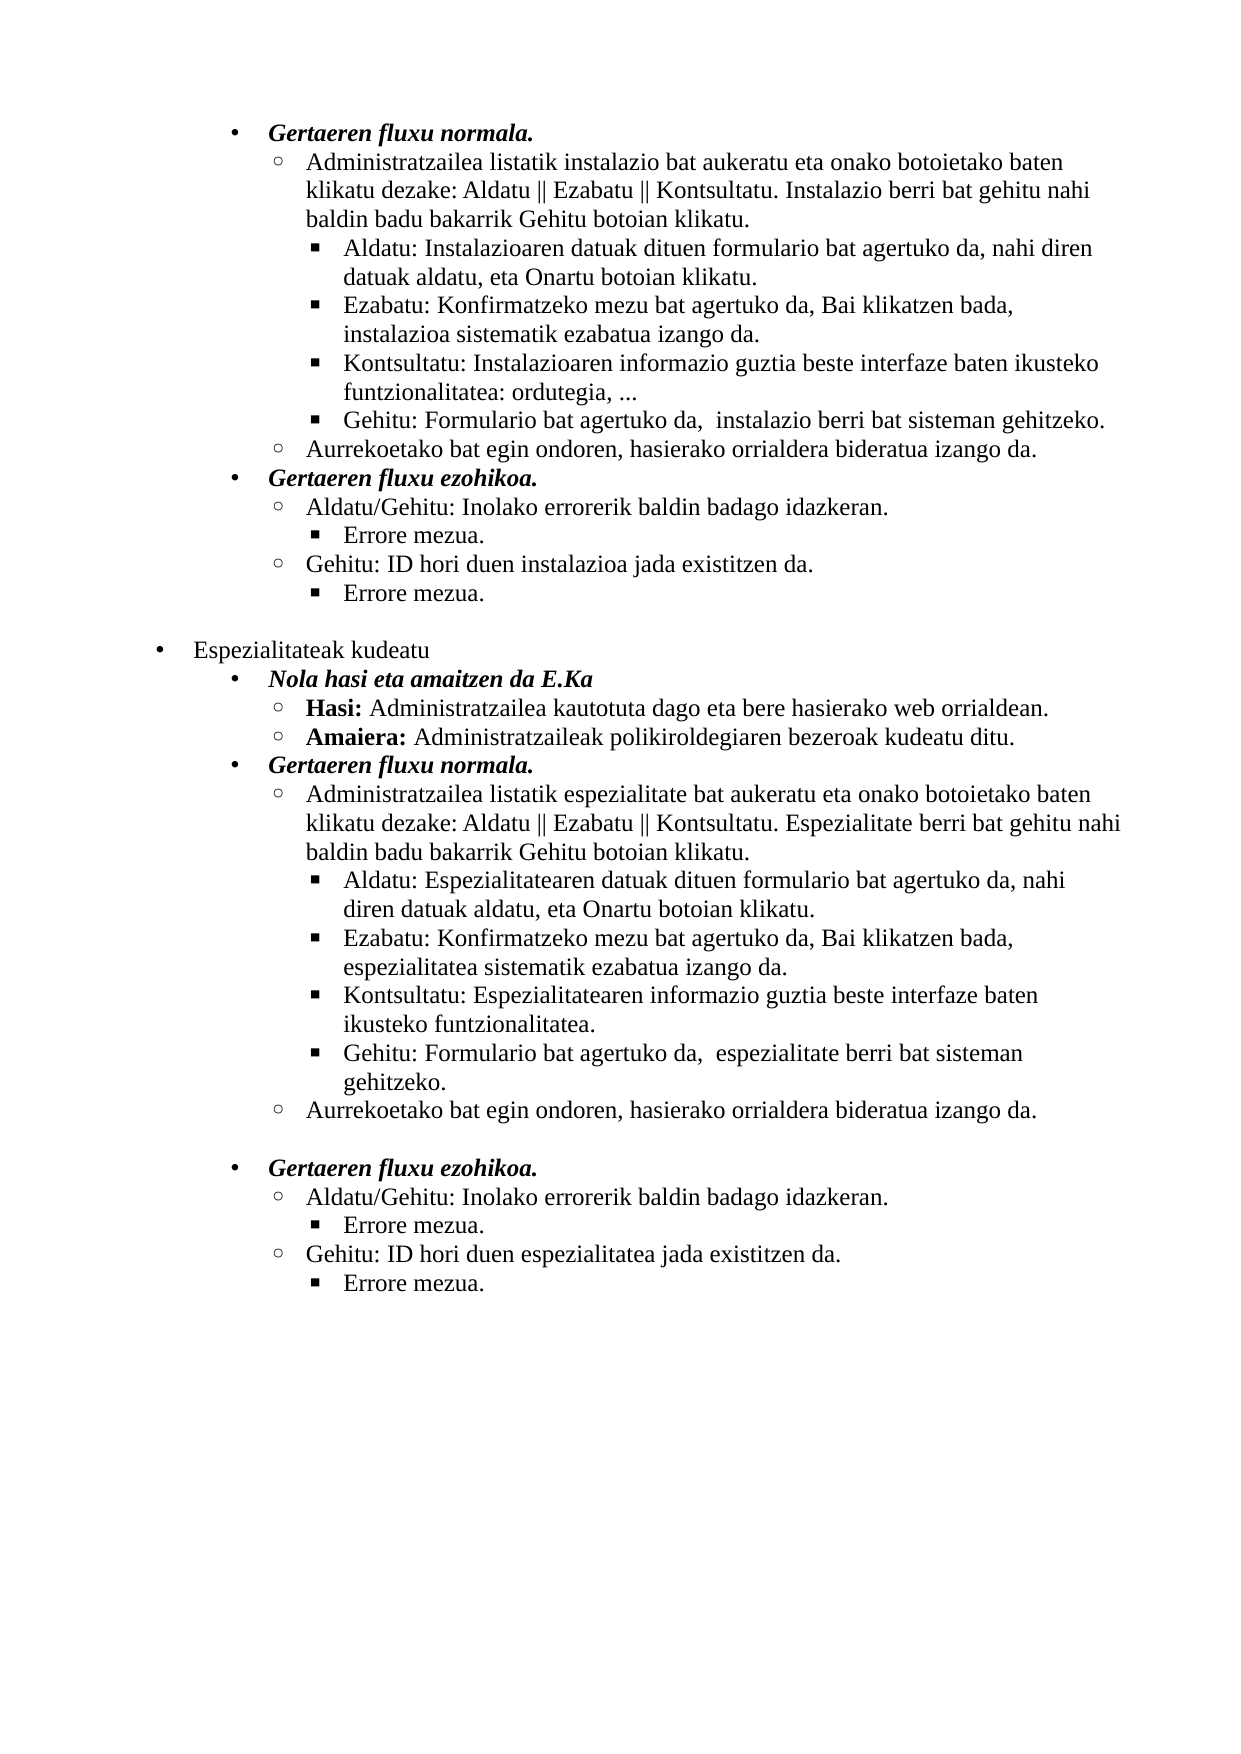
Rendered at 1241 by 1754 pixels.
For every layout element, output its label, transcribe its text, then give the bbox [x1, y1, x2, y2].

list Ezabatu: Konfirmatzeko mezu bat agertuko da, Bai klikatzen bada, instalazioa sistematik ezabatua izango da. [306, 291, 1122, 348]
list Gertaeren fluxu normala. [231, 118, 1122, 147]
list Hasi: Administratzailea kautotuta dago eta bere hasierako web orrialdean. [268, 693, 1122, 722]
list Kontsultatu: Instalazioaren informazio guztia beste interfaze baten ikusteko funtzionalitatea: ordutegia, ... [306, 348, 1122, 406]
list Espezialitateak kudeatu [156, 636, 1122, 664]
list Gertaeren fluxu ezohikoa. [231, 463, 1122, 492]
list Aldatu: Instalazioaren datuak dituen formulario bat agertuko da, nahi diren datuak aldatu, eta Onartu botoian klikatu. [306, 233, 1122, 291]
list Ezabatu: Konfirmatzeko mezu bat agertuko da, Bai klikatzen bada, espezialitatea sistematik ezabatua izango da. [306, 923, 1122, 981]
list Errore mezua. [306, 521, 1122, 549]
list Gehitu: Formulario bat agertuko da, espezialitate berri bat sisteman gehitzeko. [306, 1038, 1122, 1096]
list Aldatu: Espezialitatearen datuak dituen formulario bat agertuko da, nahi diren datuak aldatu, eta Onartu botoian klikatu. [306, 866, 1122, 923]
list Nola hasi eta amaitzen da E.Ka [231, 664, 1122, 693]
list Aldatu/Gehitu: Inolako errorerik baldin badago idazkeran. [268, 492, 1122, 521]
list Aldatu/Gehitu: Inolako errorerik baldin badago idazkeran. [268, 1182, 1122, 1211]
list Aurrekoetako bat egin ondoren, hasierako orrialdera bideratua izango da. [268, 1096, 1122, 1124]
list Gehitu: Formulario bat agertuko da, instalazio berri bat sisteman gehitzeko. [306, 406, 1122, 434]
list Gertaeren fluxu normala. [231, 751, 1122, 779]
list Gertaeren fluxu ezohikoa. [231, 1153, 1122, 1182]
list Amaiera: Administratzaileak polikiroldegiaren bezeroak kudeatu ditu. [268, 722, 1122, 751]
list Administratzailea listatik espezialitate bat aukeratu eta onako botoietako baten klikatu dezake: Aldatu || Ezabatu || Kontsultatu. Espezialitate berri bat gehitu nahi baldin badu bakarrik Gehitu botoian klikatu. [268, 779, 1122, 866]
list Administratzailea listatik instalazio bat aukeratu eta onako botoietako baten klikatu dezake: Aldatu || Ezabatu || Kontsultatu. Instalazio berri bat gehitu nahi baldin badu bakarrik Gehitu botoian klikatu. [268, 147, 1122, 233]
list Kontsultatu: Espezialitatearen informazio guztia beste interfaze baten ikusteko funtzionalitatea. [306, 981, 1122, 1038]
list Errore mezua. [306, 1268, 1122, 1297]
list Aurrekoetako bat egin ondoren, hasierako orrialdera bideratua izango da. [268, 434, 1122, 463]
list Gehitu: ID hori duen espezialitatea jada existitzen da. [268, 1239, 1122, 1268]
list Gehitu: ID hori duen instalazioa jada existitzen da. [268, 549, 1122, 578]
list Errore mezua. [306, 578, 1122, 607]
list Errore mezua. [306, 1211, 1122, 1239]
